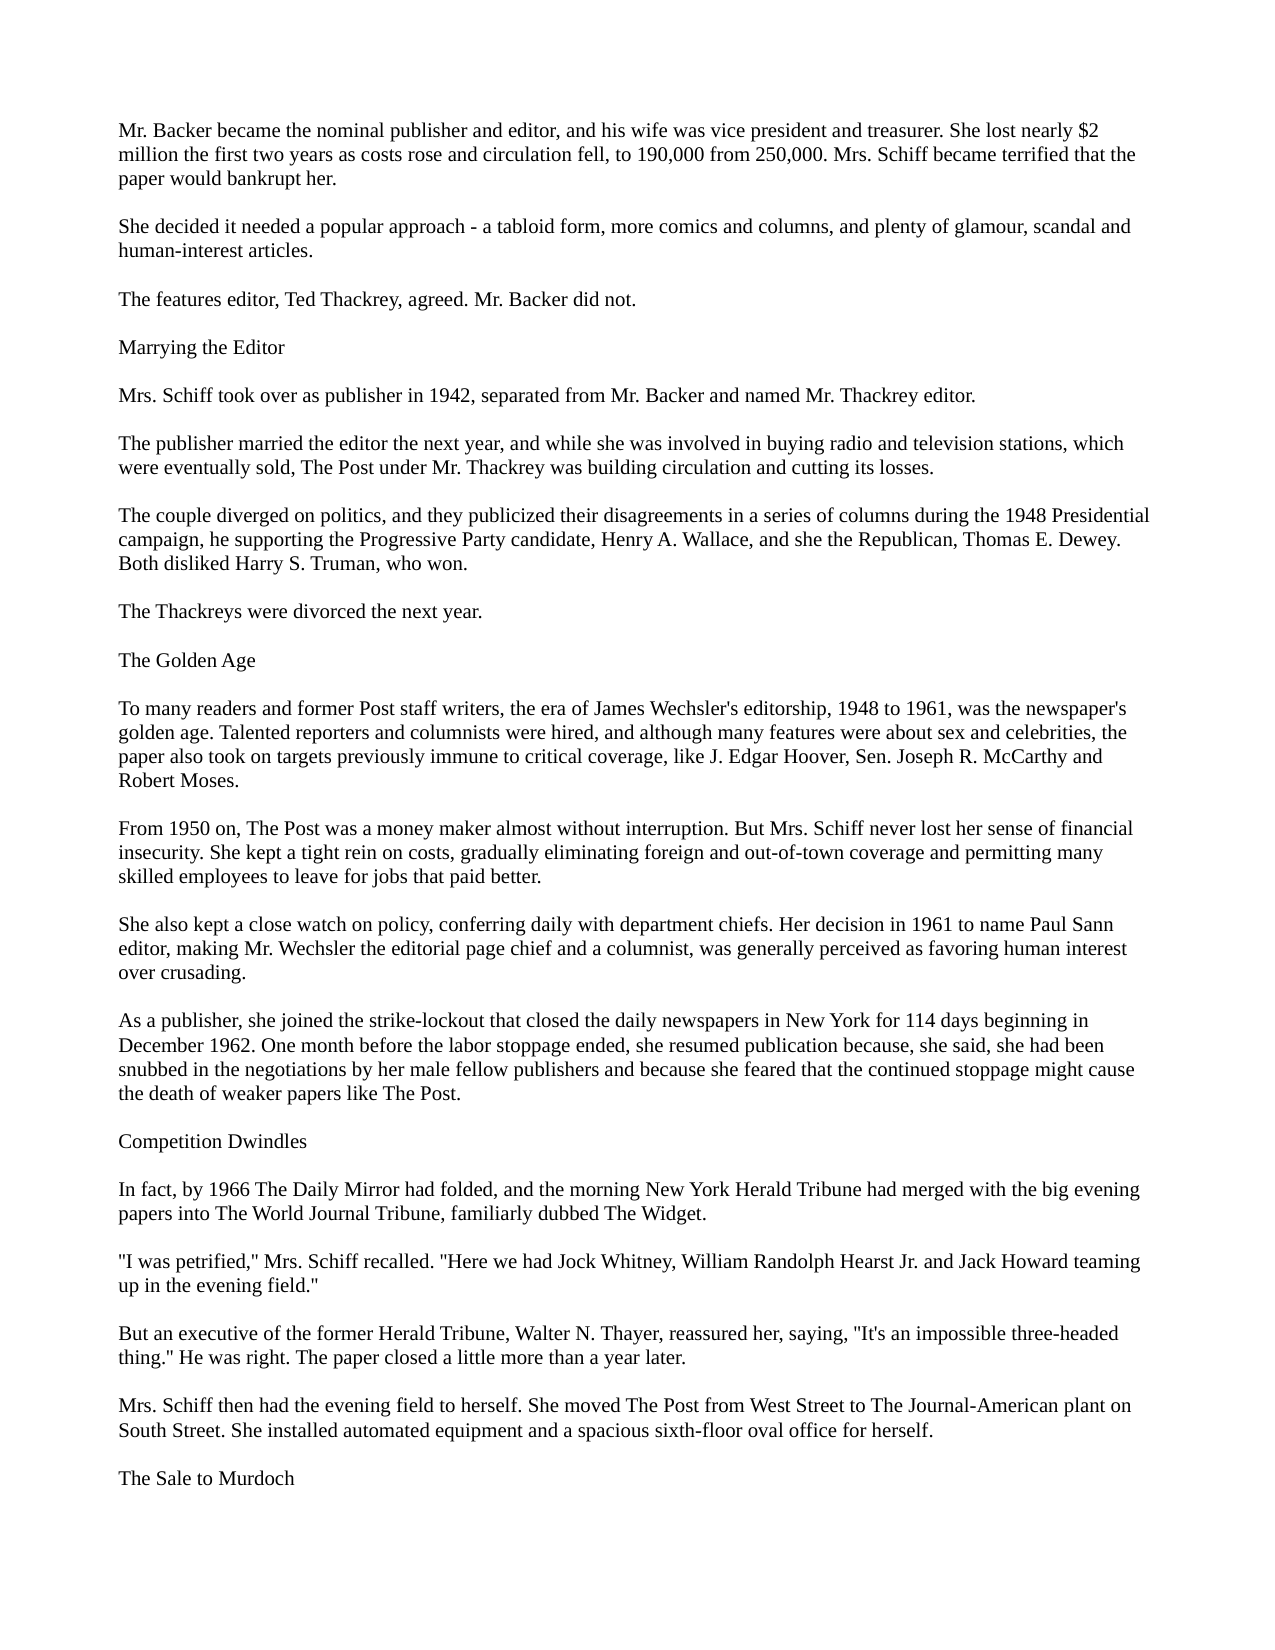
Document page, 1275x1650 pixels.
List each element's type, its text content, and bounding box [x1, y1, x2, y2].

text She also kept a close watch on policy, conferring daily with department chiefs. Her decision in 1961 to name Paul Sann editor, making Mr. Wechsler the editorial page chief and a columnist, was generally perceived as favoring human interest over crusading. [118, 912, 1157, 984]
text She decided it needed a popular approach - a tabloid form, more comics and columns, and plenty of glamour, scandal and human-interest articles. [118, 214, 1157, 262]
text To many readers and former Post staff writers, the era of James Wechsler's editorship, 1948 to 1961, was the newspaper's golden age. Talented reporters and columnists were hired, and although many features were about sex and celebrities, the paper also took on targets previously immune to critical coverage, like J. Edgar Hoover, Sen. Joseph R. McCarthy and Robert Moses. [118, 696, 1157, 792]
text Mrs. Schiff took over as publisher in 1942, separated from Mr. Backer and named Mr. Thackrey editor. [118, 383, 1157, 407]
text From 1950 on, The Post was a money maker almost without interruption. But Mrs. Schiff never lost her sense of financial insecurity. She kept a tight rein on costs, gradually eliminating foreign and out-of-town coverage and permitting many skilled employees to leave for jobs that paid better. [118, 816, 1157, 888]
text Mrs. Schiff then had the evening field to herself. She moved The Post from West Street to The Journal-American plant on South Street. She installed automated equipment and a spacious sixth-floor oval office for herself. [118, 1393, 1157, 1442]
text But an executive of the former Herald Tribune, Walter N. Thayer, reassured her, saying, ''It's an impossible three-headed thing.'' He was right. The paper closed a little more than a year later. [118, 1321, 1157, 1369]
text The Sale to Murdoch [118, 1466, 1157, 1490]
text Marrying the Editor [118, 335, 1157, 359]
text As a publisher, she joined the strike-lockout that closed the daily newspapers in New York for 114 days beginning in December 1962. One month before the labor stoppage ended, she resumed publication because, she said, she had been snubbed in the negotiations by her male fellow publishers and because she feared that the continued stoppage might cause the death of weaker papers like The Post. [118, 1008, 1157, 1105]
text Competition Dwindles [118, 1129, 1157, 1153]
text Mr. Backer became the nominal publisher and editor, and his wife was vice president and treasurer. She lost nearly $2 million the first two years as costs rose and circulation fell, to 190,000 from 250,000. Mrs. Schiff became terrified that the paper would bankrupt her. [118, 118, 1157, 190]
text The Thackreys were divorced the next year. [118, 599, 1157, 623]
text The features editor, Ted Thackrey, agreed. Mr. Backer did not. [118, 287, 1157, 311]
text ''I was petrified,'' Mrs. Schiff recalled. ''Here we had Jock Whitney, William Randolph Hearst Jr. and Jack Howard teaming up in the evening field.'' [118, 1249, 1157, 1297]
text In fact, by 1966 The Daily Mirror had folded, and the morning New York Herald Tribune had merged with the big evening papers into The World Journal Tribune, familiarly dubbed The Widget. [118, 1177, 1157, 1225]
text The Golden Age [118, 647, 1157, 672]
text The publisher married the editor the next year, and while she was involved in buying radio and television stations, which were eventually sold, The Post under Mr. Thackrey was building circulation and cutting its losses. [118, 431, 1157, 479]
text The couple diverged on politics, and they publicized their disagreements in a series of columns during the 1948 Presidential campaign, he supporting the Progressive Party candidate, Henry A. Wallace, and she the Republican, Thomas E. Dewey. Both disliked Harry S. Truman, who won. [118, 503, 1157, 575]
